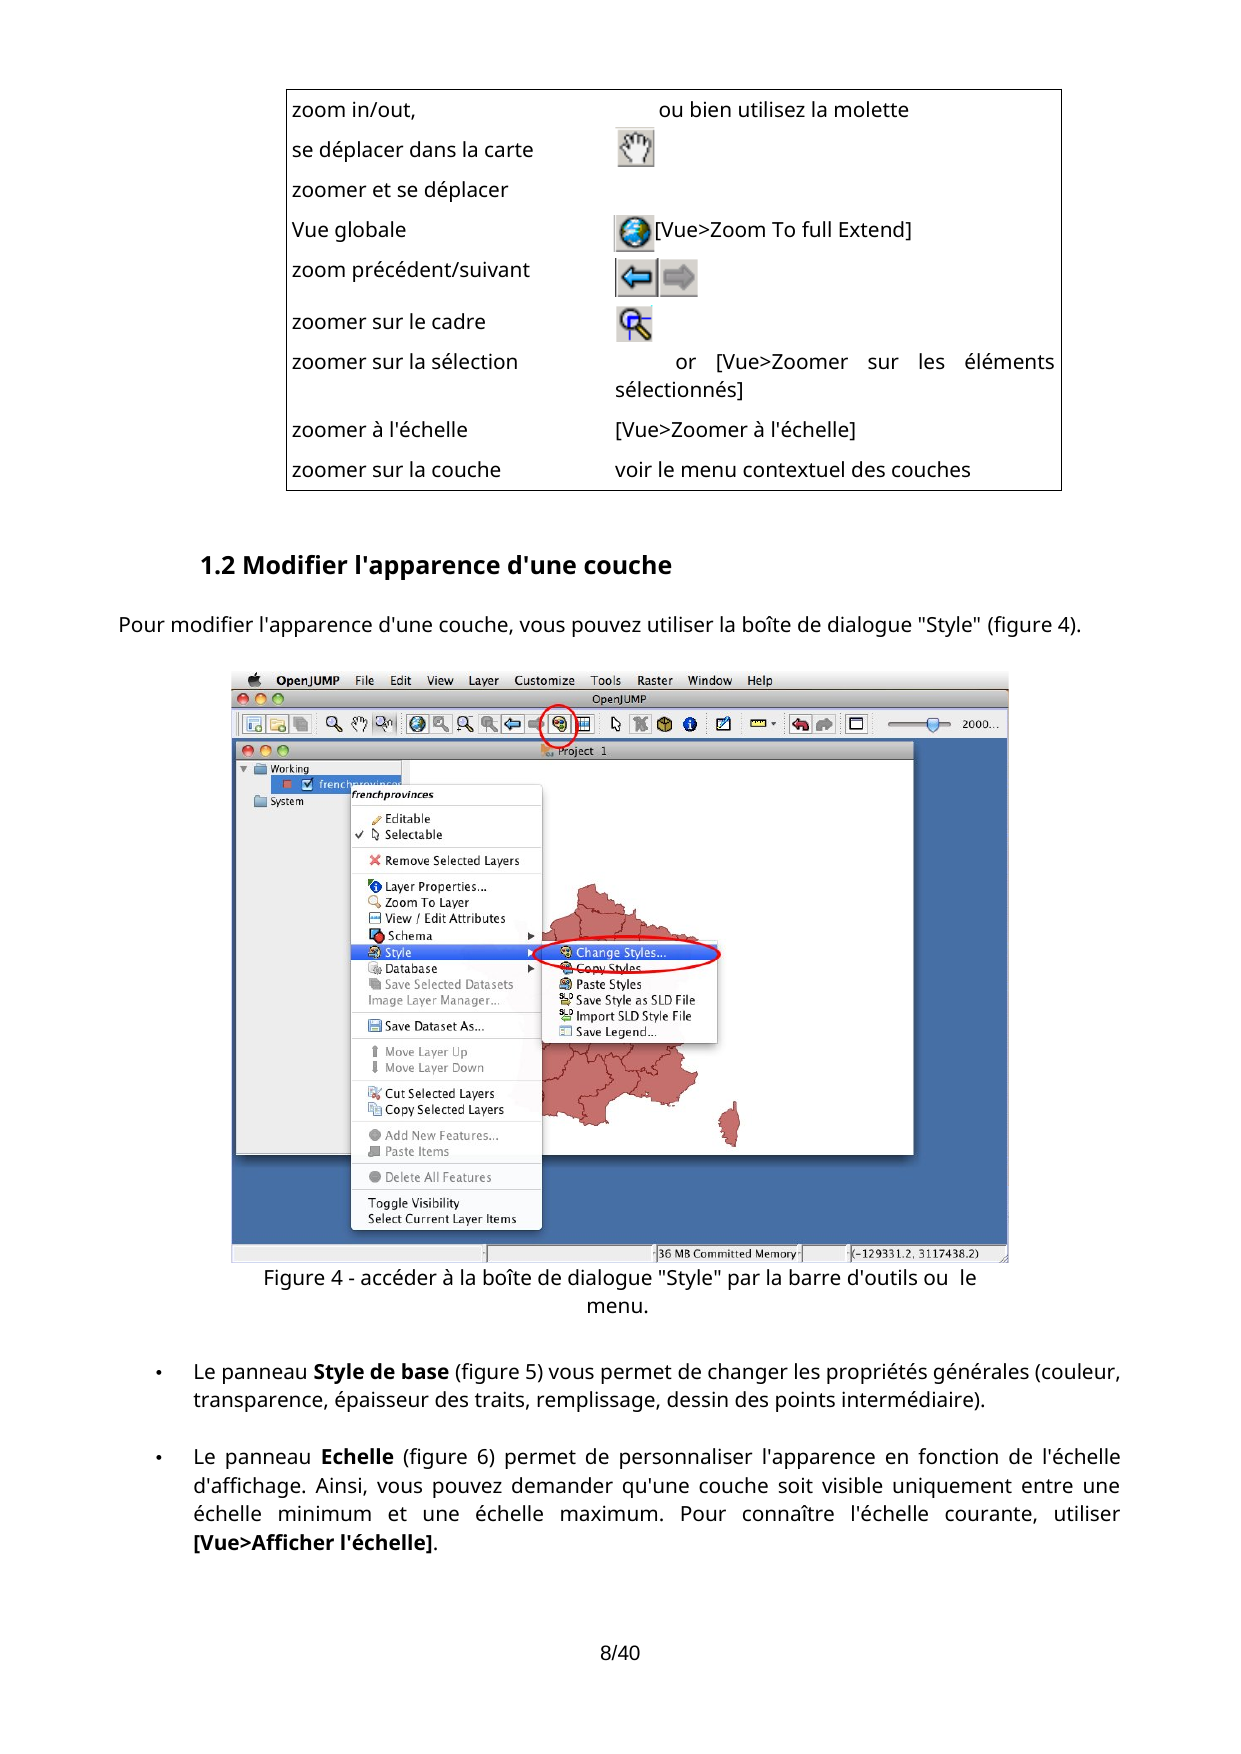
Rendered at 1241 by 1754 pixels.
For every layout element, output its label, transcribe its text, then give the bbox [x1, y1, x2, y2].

table_cell [609, 169, 1061, 209]
table_cell zoomer et se déplacer [287, 169, 609, 209]
table_cell zoomer sur la couche [287, 450, 609, 489]
text Figure 4 - accéder à la boîte de dialogue "Style" par la barre d'outils ou le menu. [248, 1263, 992, 1320]
picture [231, 671, 1009, 1263]
list Le panneau Style de base (figure 5) vous permet de changer les propriétés générales (couleur, transparence, épaisseur des traits, remplissage, dessin des points intermédiaire). [156, 1357, 1122, 1414]
text Pour modifier l'apparence d'une couche, vous pouvez utiliser la boîte de dialogue "Style" (figure 4). [118, 610, 1122, 638]
table_cell [609, 302, 1061, 341]
table_cell zoomer sur la sélection [287, 341, 609, 410]
picture [615, 258, 698, 297]
table_cell [Vue>Zoomer à l'échelle] [609, 410, 1061, 450]
table_cell [609, 249, 1061, 302]
picture [615, 127, 655, 167]
list Le panneau Echelle (figure 6) permet de personnaliser l'apparence en fonction de l'échelle d'affichage. Ainsi, vous pouvez demander qu'une couche soit visible uniquement entre une échelle minimum et une échelle maximum. Pour connaître l'échelle courante, utiliser [Vue>Afficher l'échelle]. [156, 1442, 1122, 1556]
list Modifier l'apparence d'une couche [193, 547, 1122, 582]
table_header zoom in/out, [287, 90, 609, 129]
table_cell voir le menu contextuel des couches [609, 450, 1061, 489]
table_cell zoomer sur le cadre [287, 302, 609, 341]
table_cell or [Vue>Zoomer sur les éléments sélectionnés] [609, 341, 1061, 410]
table_cell zoom précédent/suivant [287, 249, 609, 302]
table_cell Vue globale [287, 209, 609, 249]
picture [615, 305, 653, 342]
table_header ou bien utilisez la molette [609, 90, 1061, 127]
table_cell [609, 130, 1061, 169]
table_cell or [Vue>Zoom To full Extend] [609, 209, 1061, 249]
picture [613, 215, 655, 252]
table_cell zoomer à l'échelle [287, 410, 609, 450]
table_cell se déplacer dans la carte [287, 130, 609, 169]
